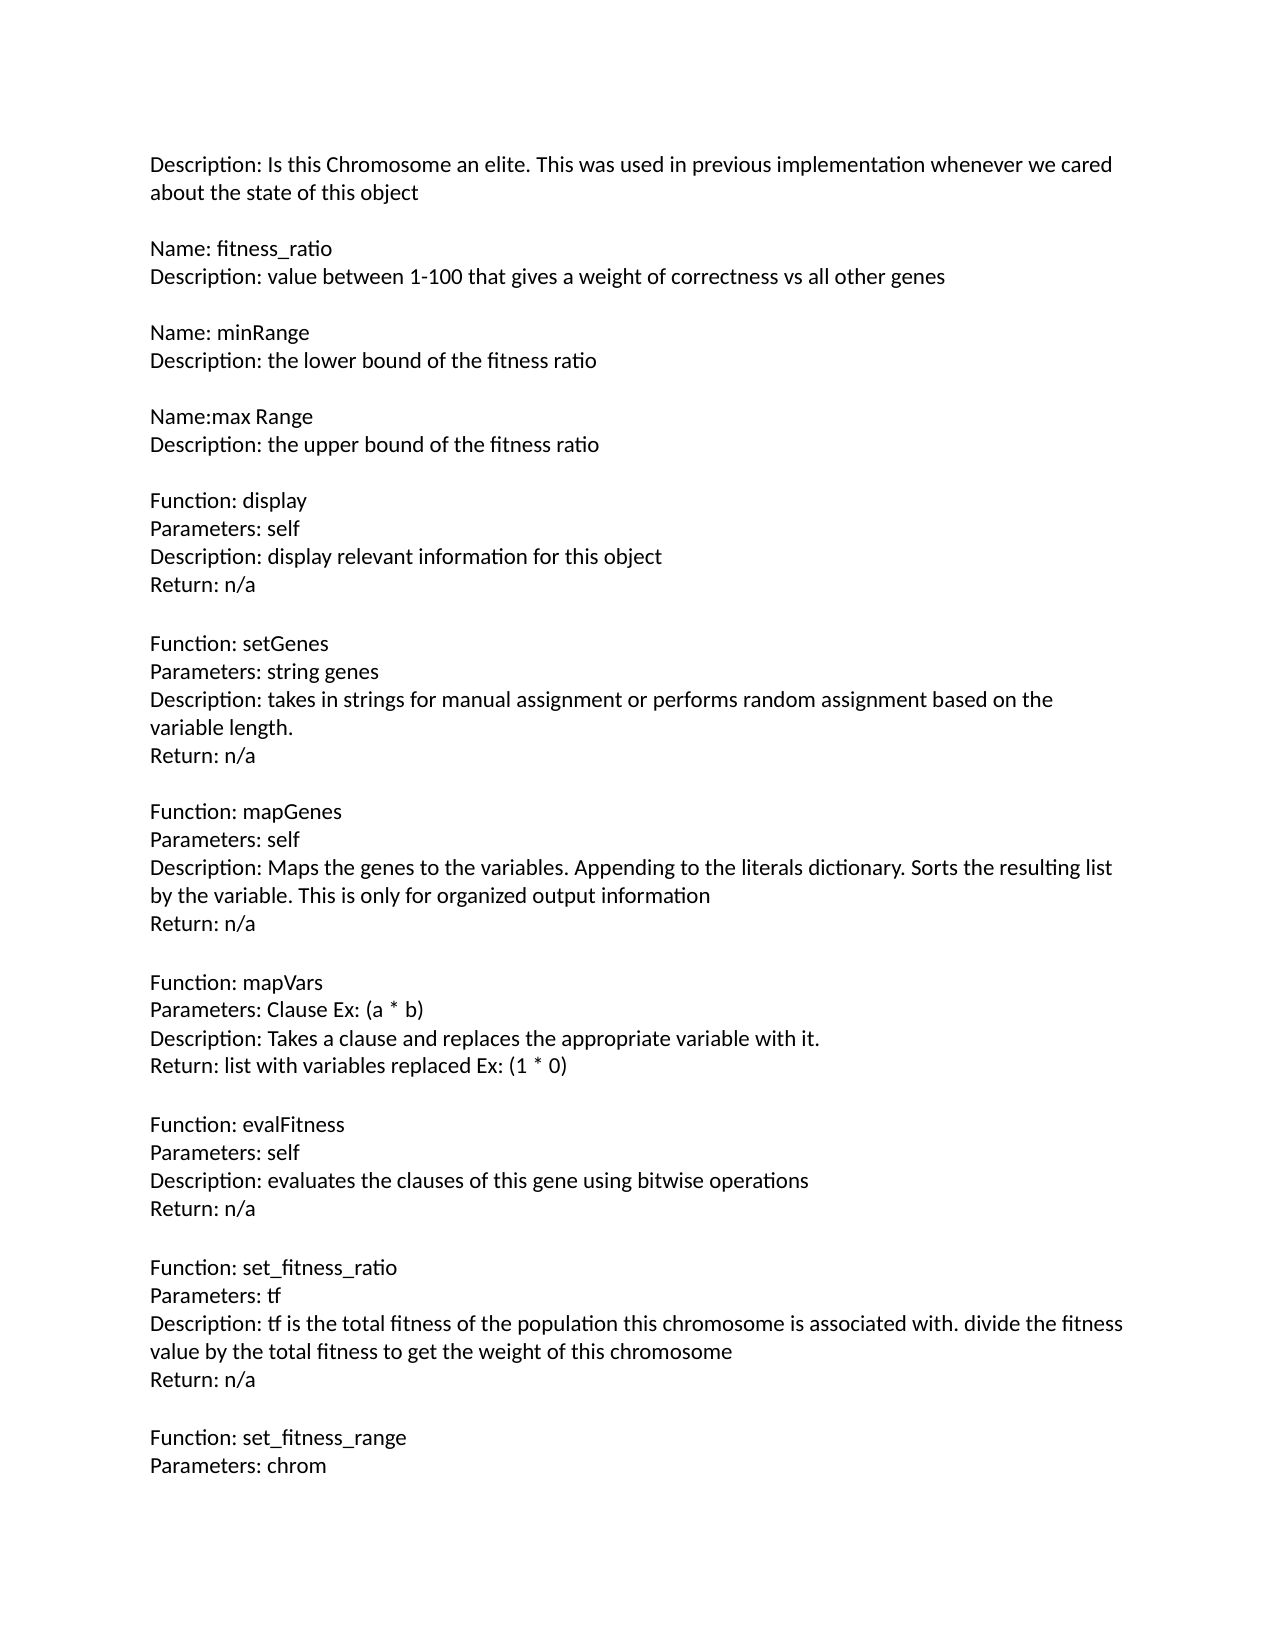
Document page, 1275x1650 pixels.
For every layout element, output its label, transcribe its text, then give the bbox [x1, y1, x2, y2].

text Function: display [150, 486, 1125, 514]
text Function: mapGenes [150, 797, 1125, 825]
text Parameters: Clause Ex: (a * b) [150, 996, 1125, 1024]
text Return: list with variables replaced Ex: (1 * 0) [150, 1052, 1125, 1080]
text Return: n/a [150, 1365, 1125, 1393]
text Description: the lower bound of the fitness ratio [150, 346, 1125, 374]
text Description: value between 1-100 that gives a weight of correctness vs all other genes [150, 262, 1125, 290]
text Return: n/a [150, 909, 1125, 937]
text Function: mapVars [150, 968, 1125, 996]
text Parameters: string genes [150, 657, 1125, 685]
text Return: n/a [150, 741, 1125, 769]
text Name: minRange [150, 318, 1125, 346]
text Function: setGenes [150, 629, 1125, 657]
text Parameters: chrom [150, 1451, 1125, 1479]
text Parameters: self [150, 825, 1125, 853]
text Description: Is this Chromosome an elite. This was used in previous implementation whenever we cared about the state of this object [150, 150, 1125, 206]
text Description: Maps the genes to the variables. Appending to the literals dictionary. Sorts the resulting list by the variable. This is only for organized output information [150, 853, 1125, 909]
text Parameters: tf [150, 1281, 1125, 1309]
text Description: evaluates the clauses of this gene using bitwise operations [150, 1166, 1125, 1194]
text Return: n/a [150, 1194, 1125, 1222]
text Return: n/a [150, 570, 1125, 598]
text Description: display relevant information for this object [150, 542, 1125, 570]
text Parameters: self [150, 1138, 1125, 1166]
text Name:max Range [150, 402, 1125, 430]
text Description: the upper bound of the fitness ratio [150, 430, 1125, 458]
text Parameters: self [150, 514, 1125, 542]
text Description: Takes a clause and replaces the appropriate variable with it. [150, 1024, 1125, 1052]
text Function: set_fitness_range [150, 1423, 1125, 1451]
text Description: tf is the total fitness of the population this chromosome is associated with. divide the fitness value by the total fitness to get the weight of this chromosome [150, 1309, 1125, 1365]
text Name: fitness_ratio [150, 234, 1125, 262]
text Function: evalFitness [150, 1110, 1125, 1138]
text Function: set_fitness_ratio [150, 1253, 1125, 1281]
text Description: takes in strings for manual assignment or performs random assignment based on the variable length. [150, 685, 1125, 741]
